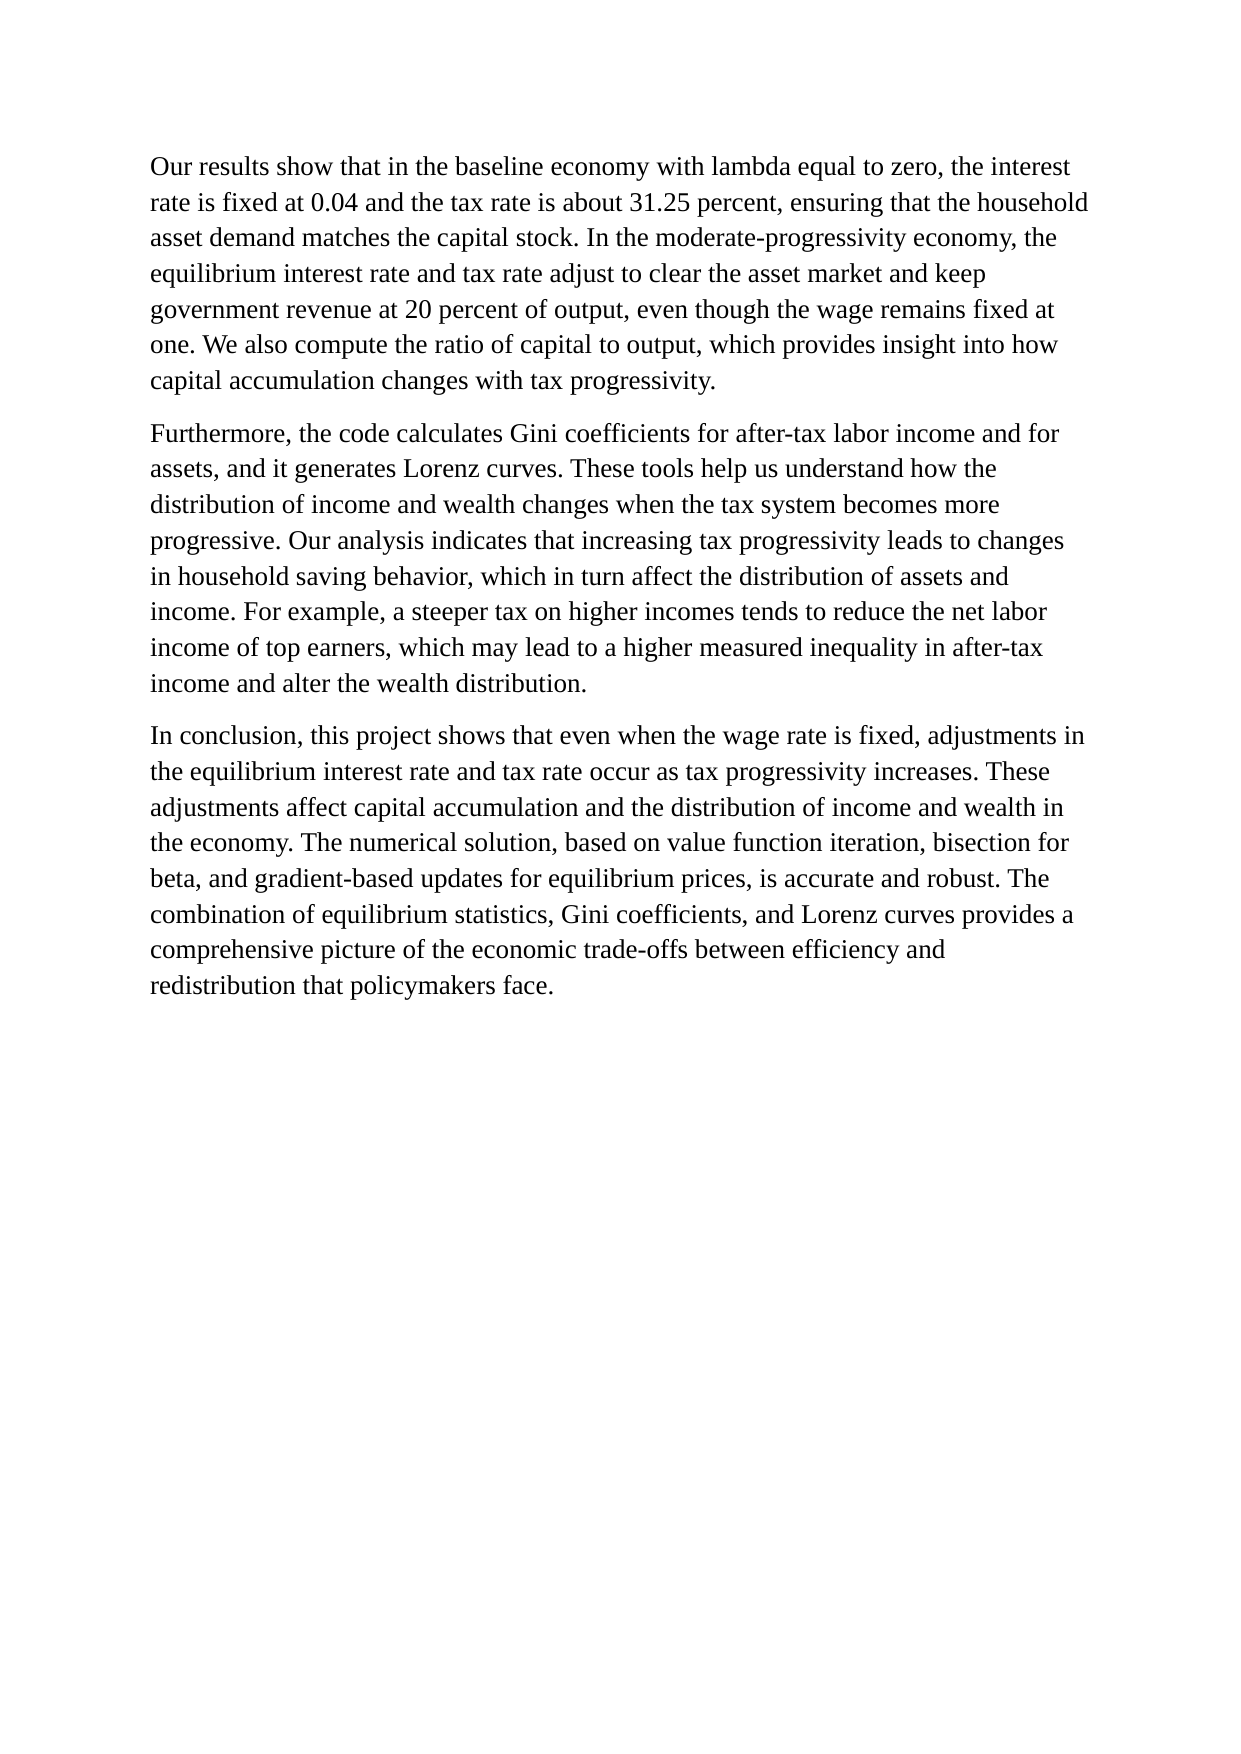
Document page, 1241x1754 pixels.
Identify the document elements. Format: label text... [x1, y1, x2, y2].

text In conclusion, this project shows that even when the wage rate is fixed, adjustments in the equilibrium interest rate and tax rate occur as tax progressivity increases. These adjustments affect capital accumulation and the distribution of income and wealth in the economy. The numerical solution, based on value function iteration, bisection for beta, and gradient-based updates for equilibrium prices, is accurate and robust. The combination of equilibrium statistics, Gini coefficients, and Lorenz curves provides a comprehensive picture of the economic trade-offs between efficiency and redistribution that policymakers face. [150, 719, 1090, 1001]
text Furthermore, the code calculates Gini coefficients for after-tax labor income and for assets, and it generates Lorenz curves. These tools help us understand how the distribution of income and wealth changes when the tax system becomes more progressive. Our analysis indicates that increasing tax progressivity leads to changes in household saving behavior, which in turn affect the distribution of assets and income. For example, a steeper tax on higher incomes tends to reduce the net labor income of top earners, which may lead to a higher measured inequality in after-tax income and alter the wealth distribution. [150, 417, 1090, 698]
text Our results show that in the baseline economy with lambda equal to zero, the interest rate is fixed at 0.04 and the tax rate is about 31.25 percent, ensuring that the household asset demand matches the capital stock. In the moderate-progressivity economy, the equilibrium interest rate and tax rate adjust to clear the asset market and keep government revenue at 20 percent of output, even though the wage remains fixed at one. We also compute the ratio of capital to output, which provides insight into how capital accumulation changes with tax progressivity. [150, 150, 1090, 396]
